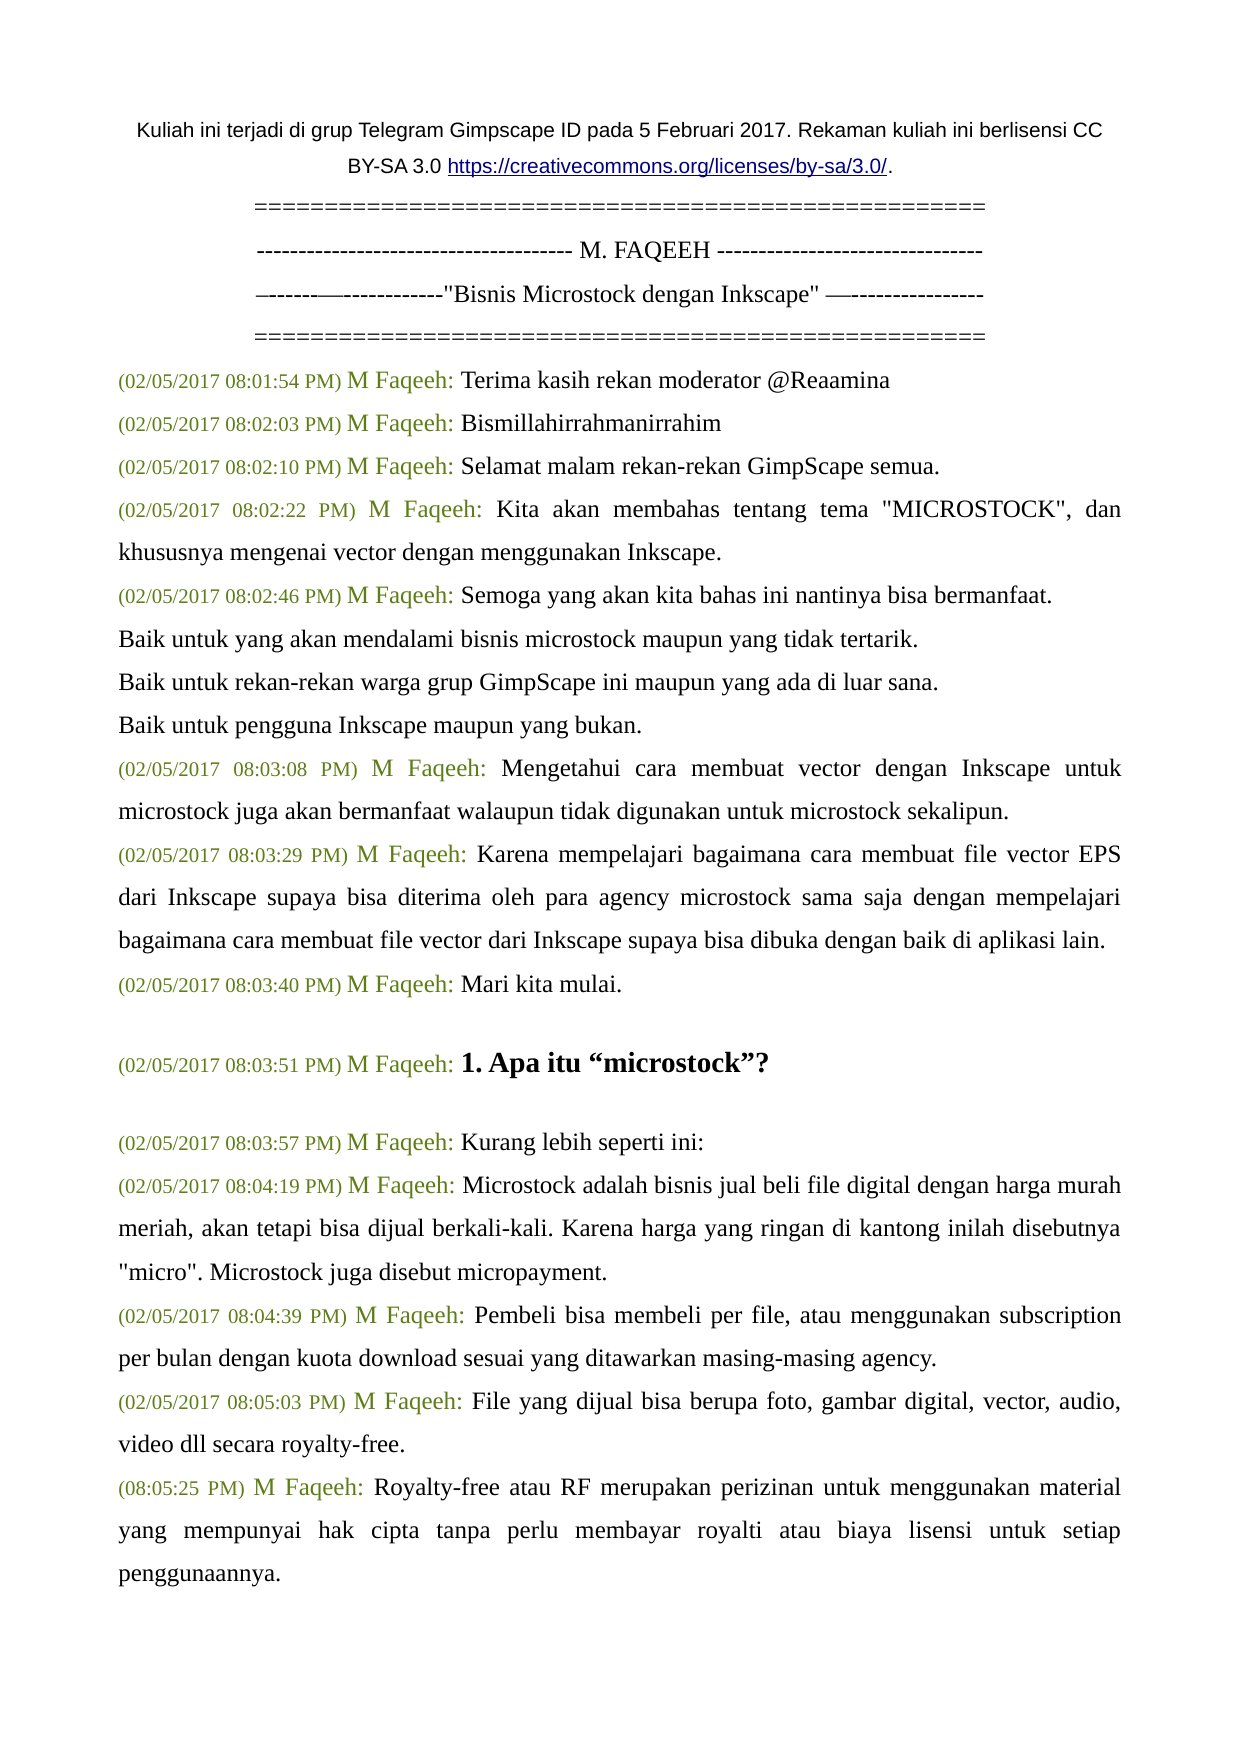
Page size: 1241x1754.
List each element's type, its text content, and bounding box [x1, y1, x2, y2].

text Kuliah ini terjadi di grup Telegram Gimpscape ID pada 5 Februari 2017. Rekaman kuliah ini berlisensi CC BY-SA 3.0 https://creativecommons.org/licenses/by-sa/3.0/. ==================================================== -------------------------------------- M. FAQEEH -------------------------------- –------—------------"Bisnis Microstock dengan Inkscape" —---------------- ==================================================== [118, 118, 1122, 351]
text Baik untuk yang akan mendalami bisnis microstock maupun yang tidak tertarik. [118, 624, 1122, 652]
text (02/05/2017 08:03:08 PM) M Faqeeh: Mengetahui cara membuat vector dengan Inkscape untuk microstock juga akan bermanfaat walaupun tidak digunakan untuk microstock sekalipun. [118, 753, 1122, 825]
text (02/05/2017 08:03:40 PM) M Faqeeh: Mari kita mulai. [118, 969, 1122, 997]
text (02/05/2017 08:02:22 PM) M Faqeeh: Kita akan membahas tentang tema "MICROSTOCK", dan khususnya mengenai vector dengan menggunakan Inkscape. [118, 494, 1122, 566]
text (08:05:25 PM) M Faqeeh: Royalty-free atau RF merupakan perizinan untuk menggunakan material yang mempunyai hak cipta tanpa perlu membayar royalti atau biaya lisensi untuk setiap penggunaannya. [118, 1472, 1122, 1587]
text (02/05/2017 08:03:57 PM) M Faqeeh: Kurang lebih seperti ini: [118, 1084, 1122, 1156]
text Baik untuk pengguna Inkscape maupun yang bukan. [118, 710, 1122, 739]
text (02/05/2017 08:02:10 PM) M Faqeeh: Selamat malam rekan-rekan GimpScape semua. [118, 451, 1122, 480]
text (02/05/2017 08:03:51 PM) M Faqeeh: 1. Apa itu “microstock”? [118, 1012, 1122, 1079]
text (02/05/2017 08:04:39 PM) M Faqeeh: Pembeli bisa membeli per file, atau menggunakan subscription per bulan dengan kuota download sesuai yang ditawarkan masing-masing agency. [118, 1300, 1122, 1372]
text (02/05/2017 08:01:54 PM) M Faqeeh: Terima kasih rekan moderator @Reaamina [118, 365, 1122, 394]
text Baik untuk rekan-rekan warga grup GimpScape ini maupun yang ada di luar sana. [118, 667, 1122, 696]
text (02/05/2017 08:05:03 PM) M Faqeeh: File yang dijual bisa berupa foto, gambar digital, vector, audio, video dll secara royalty-free. [118, 1386, 1122, 1458]
text (02/05/2017 08:03:29 PM) M Faqeeh: Karena mempelajari bagaimana cara membuat file vector EPS dari Inkscape supaya bisa diterima oleh para agency microstock sama saja dengan mempelajari bagaimana cara membuat file vector dari Inkscape supaya bisa dibuka dengan baik di aplikasi lain. [118, 839, 1122, 954]
text (02/05/2017 08:02:46 PM) M Faqeeh: Semoga yang akan kita bahas ini nantinya bisa bermanfaat. [118, 581, 1122, 609]
text (02/05/2017 08:02:03 PM) M Faqeeh: Bismillahirrahmanirrahim [118, 408, 1122, 437]
text (02/05/2017 08:04:19 PM) M Faqeeh: Microstock adalah bisnis jual beli file digital dengan harga murah meriah, akan tetapi bisa dijual berkali-kali. Karena harga yang ringan di kantong inilah disebutnya "micro". Microstock juga disebut micropayment. [118, 1170, 1122, 1285]
